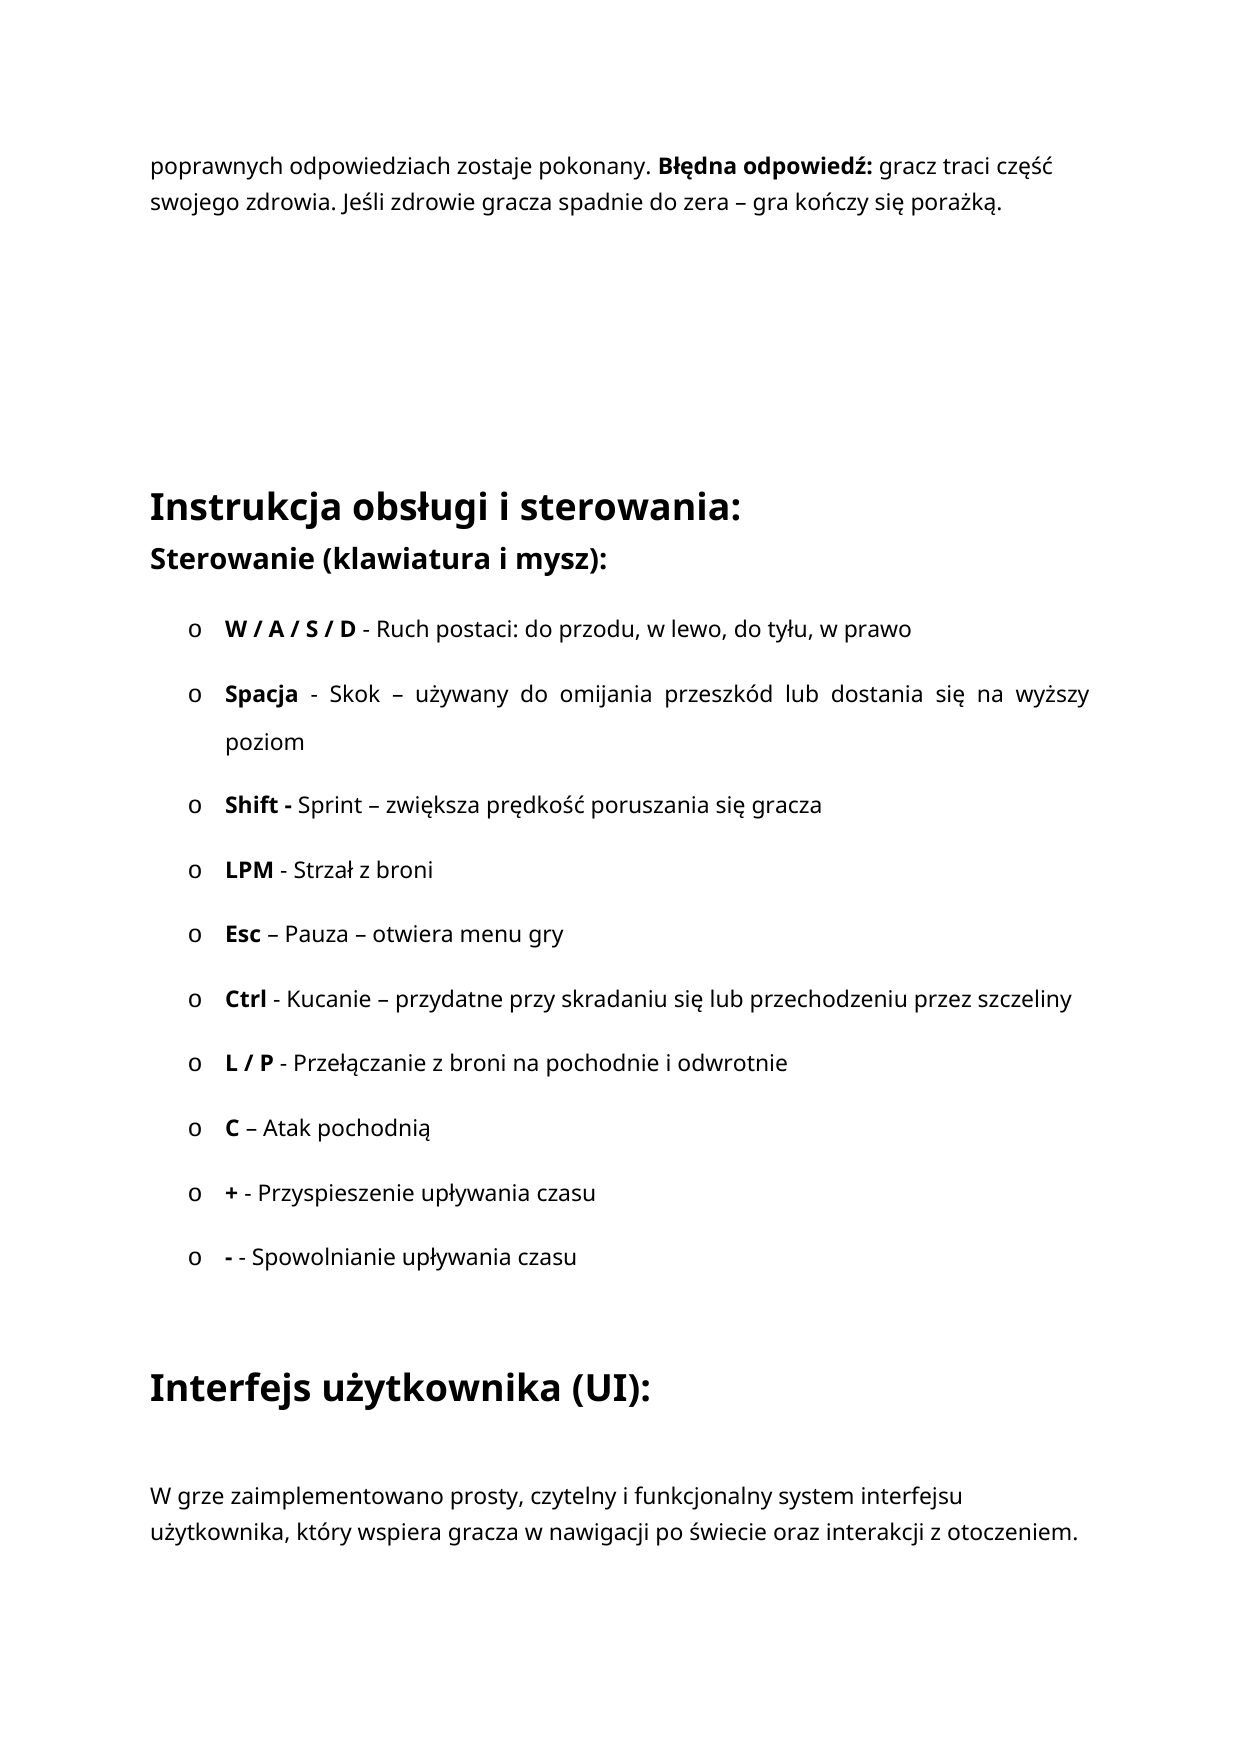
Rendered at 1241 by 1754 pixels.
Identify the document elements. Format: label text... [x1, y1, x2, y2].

list LPM - Strzał z broni [187, 853, 1090, 886]
list Spacja - Skok – używany do omijania przeszkód lub dostania się na wyższy poziom [187, 678, 1090, 757]
text poprawnych odpowiedziach zostaje pokonany. Błędna odpowiedź: gracz traci część swojego zdrowia. Jeśli zdrowie gracza spadnie do zera – gra kończy się porażką. [150, 150, 1090, 217]
list L / P - Przełączanie z broni na pochodnie i odwrotnie [187, 1047, 1090, 1079]
list + - Przyspieszenie upływania czasu [187, 1176, 1090, 1208]
list Shift - Sprint – zwiększa prędkość poruszania się gracza [187, 789, 1090, 821]
list Ctrl - Kucanie – przydatne przy skradaniu się lub przechodzeniu przez szczeliny [187, 983, 1090, 1015]
list - - Spowolnianie upływania czasu [187, 1241, 1090, 1273]
list Esc – Pauza – otwiera menu gry [187, 918, 1090, 950]
text Instrukcja obsługi i sterowania: Sterowanie (klawiatura i mysz): [150, 481, 1090, 578]
text W grze zaimplementowano prosty, czytelny i funkcjonalny system interfejsu użytkownika, który wspiera gracza w nawigacji po świecie oraz interakcji z otoczeniem. [150, 1480, 1090, 1547]
list C – Atak pochodnią [187, 1112, 1090, 1144]
text Interfejs użytkownika (UI): [150, 1362, 1090, 1413]
list W / A / S / D - Ruch postaci: do przodu, w lewo, do tyłu, w prawo [187, 613, 1090, 645]
